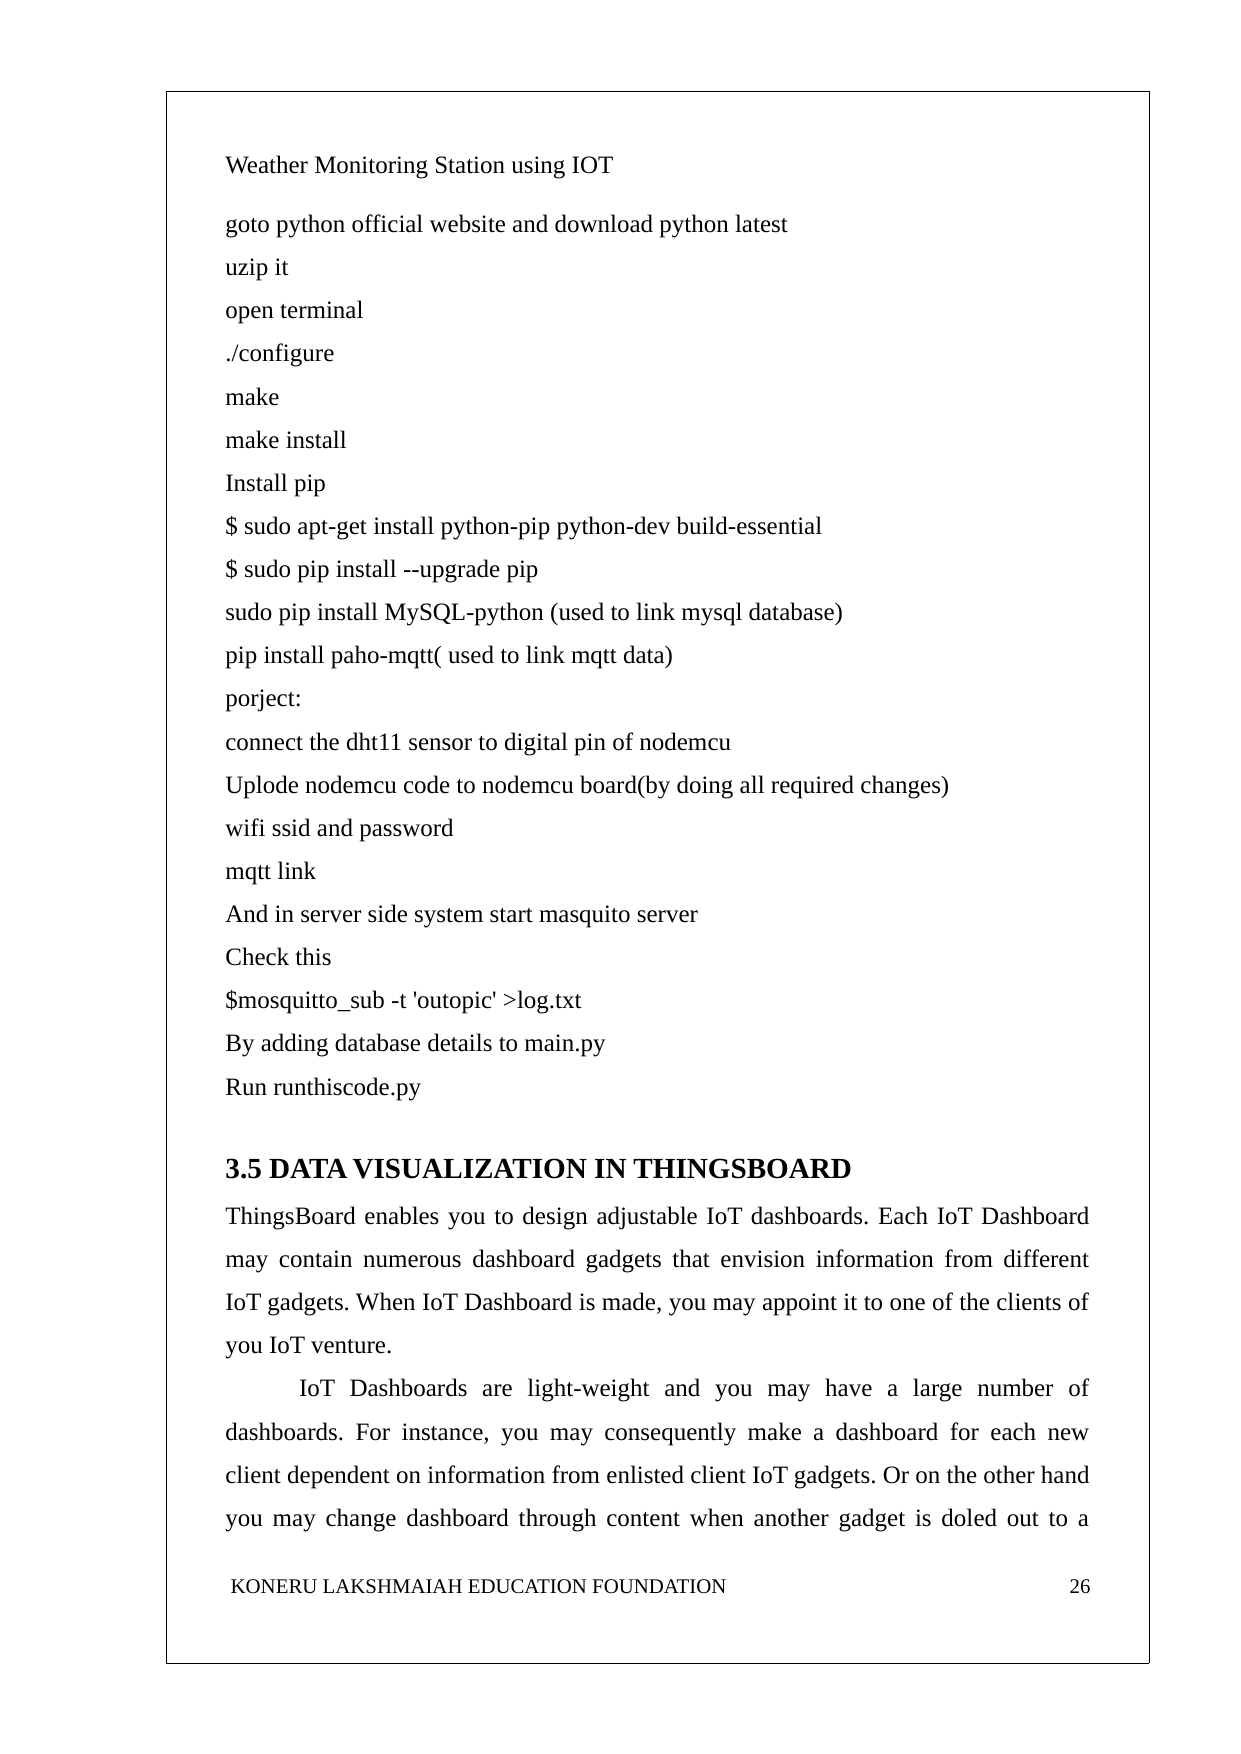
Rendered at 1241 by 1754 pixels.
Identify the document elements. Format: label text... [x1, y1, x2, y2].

text Run runthiscode.py [225, 1072, 1090, 1100]
text And in server side system start masquito server [225, 899, 1090, 928]
text $mosquitto_sub -t 'outopic' >log.txt [225, 985, 1090, 1014]
text ./configure [225, 338, 1090, 367]
text mqtt link [225, 856, 1090, 885]
text porject: [225, 683, 1090, 712]
text uzip it [225, 252, 1090, 281]
text By adding database details to main.py [225, 1028, 1090, 1057]
text pip install paho-mqtt( used to link mqtt data) [225, 640, 1090, 669]
text goto python official website and download python latest [225, 209, 1090, 238]
text make [225, 382, 1090, 410]
text sudo pip install MySQL-python (used to link mysql database) [225, 597, 1090, 626]
text ThingsBoard enables you to design adjustable IoT dashboards. Each IoT Dashboard may contain numerous dashboard gadgets that envision information from different IoT gadgets. When IoT Dashboard is made, you may appoint it to one of the clients of you IoT venture. [225, 1201, 1090, 1359]
text Install pip [225, 468, 1090, 497]
text IoT Dashboards are light-weight and you may have a large number of dashboards. For instance, you may consequently make a dashboard for each new client dependent on information from enlisted client IoT gadgets. Or on the other hand you may change dashboard through content when another gadget is doled out to a [225, 1373, 1090, 1532]
text wifi ssid and password [225, 813, 1090, 842]
text make install [225, 425, 1090, 453]
text open terminal [225, 295, 1090, 324]
text $ sudo apt-get install python-pip python-dev build-essential [225, 511, 1090, 540]
text Check this [225, 942, 1090, 971]
text connect the dht11 sensor to digital pin of nodemcu [225, 727, 1090, 755]
text $ sudo pip install --upgrade pip [225, 554, 1090, 583]
text Uplode nodemcu code to nodemcu board(by doing all required changes) [225, 770, 1090, 798]
text 3.5 DATA VISUALIZATION IN THINGSBOARD [225, 1151, 1090, 1184]
